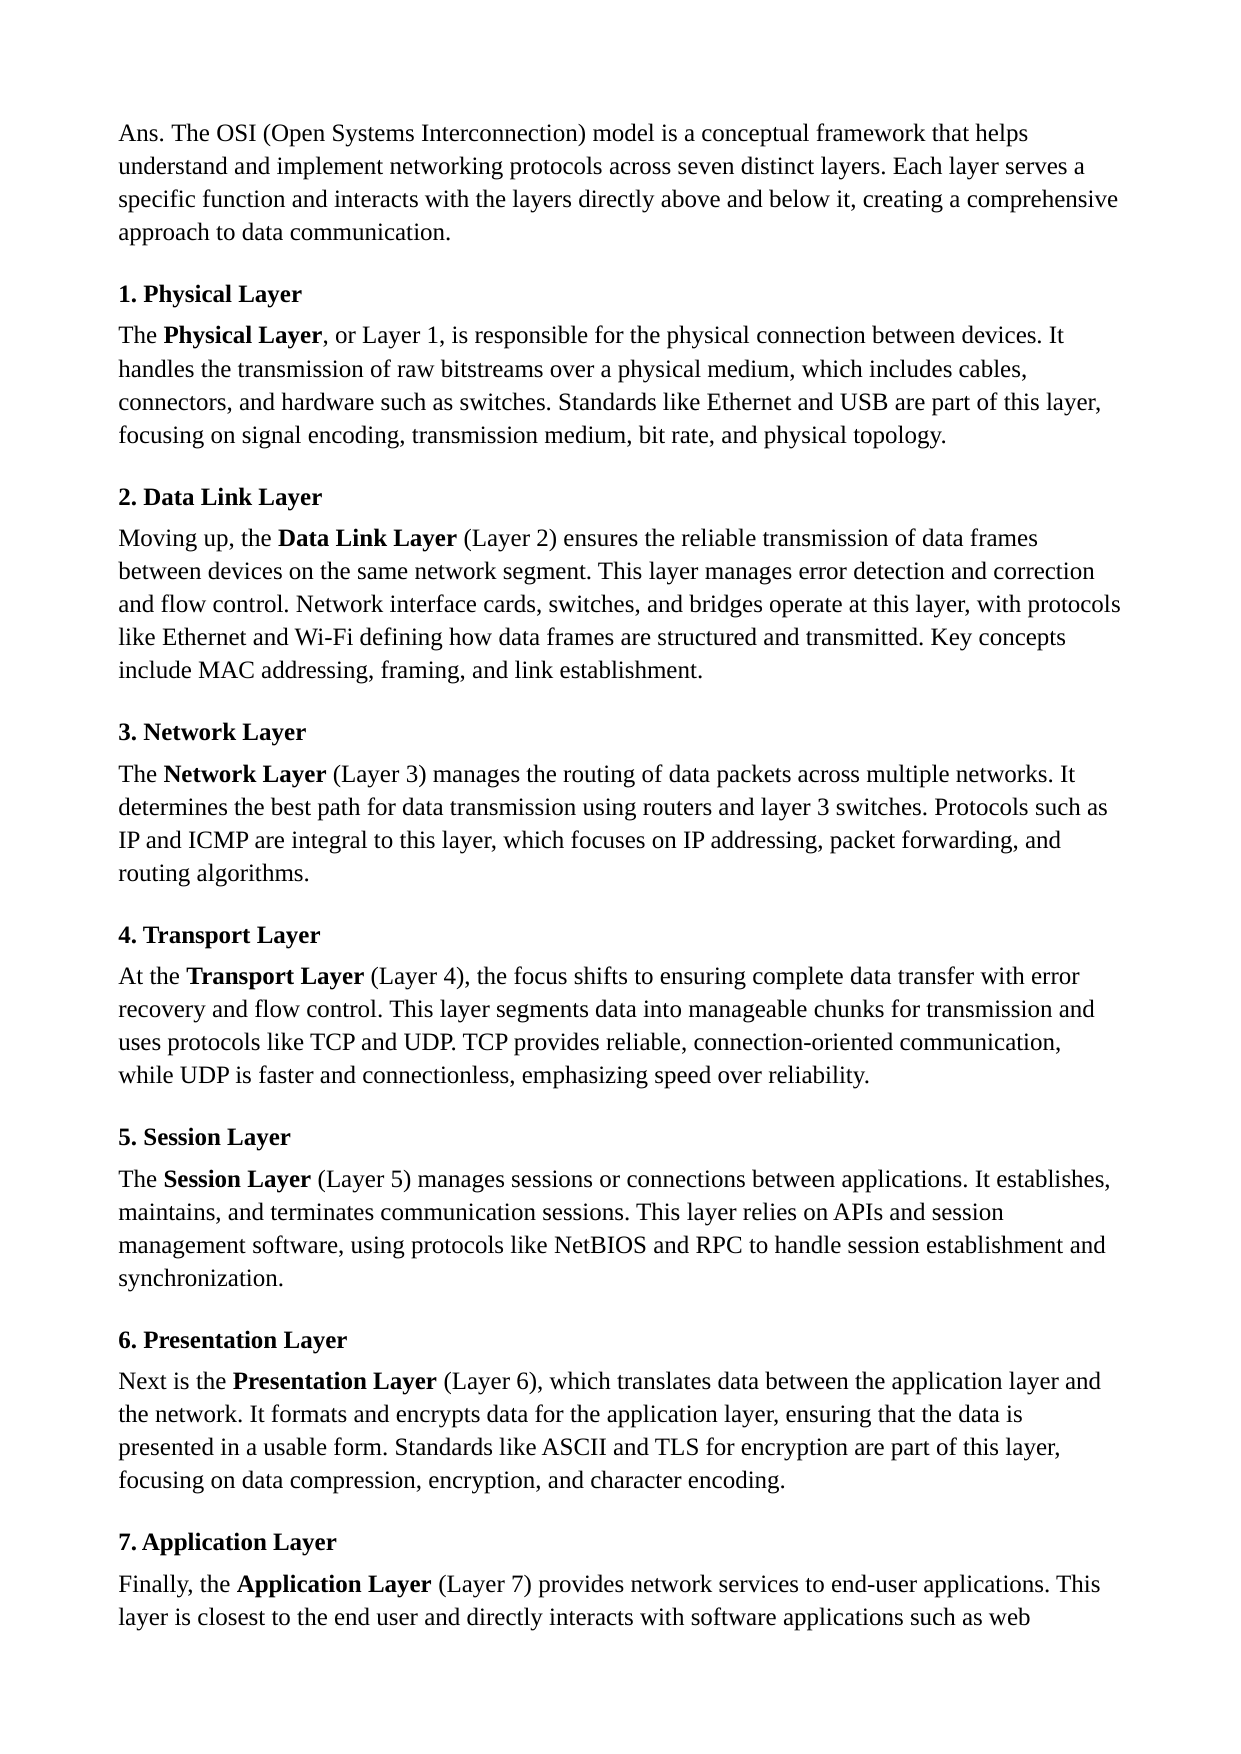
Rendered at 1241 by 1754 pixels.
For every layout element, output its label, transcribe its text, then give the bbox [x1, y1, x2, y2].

subtitle 6. Presentation Layer [118, 1325, 1122, 1354]
subtitle 2. Data Link Layer [118, 482, 1122, 511]
text At the Transport Layer (Layer 4), the focus shifts to ensuring complete data transfer with error recovery and flow control. This layer segments data into manageable chunks for transmission and uses protocols like TCP and UDP. TCP provides reliable, connection-oriented communication, while UDP is faster and connectionless, emphasizing speed over reliability. [118, 961, 1122, 1089]
text The Physical Layer, or Layer 1, is responsible for the physical connection between devices. It handles the transmission of raw bitstreams over a physical medium, which includes cables, connectors, and hardware such as switches. Standards like Ethernet and USB are part of this layer, focusing on signal encoding, transmission medium, bit rate, and physical topology. [118, 321, 1122, 448]
subtitle 4. Transport Layer [118, 920, 1122, 949]
text Moving up, the Data Link Layer (Layer 2) ensures the reliable transmission of data frames between devices on the same network segment. This layer manages error detection and correction and flow control. Network interface cards, switches, and bridges operate at this layer, with protocols like Ethernet and Wi-Fi defining how data frames are structured and transmitted. Key concepts include MAC addressing, framing, and link establishment. [118, 523, 1122, 684]
text Next is the Presentation Layer (Layer 6), which translates data between the application layer and the network. It formats and encrypts data for the application layer, ensuring that the data is presented in a usable form. Standards like ASCII and TLS for encryption are part of this layer, focusing on data compression, encryption, and character encoding. [118, 1366, 1122, 1494]
subtitle 3. Network Layer [118, 717, 1122, 746]
subtitle 7. Application Layer [118, 1527, 1122, 1556]
subtitle 1. Physical Layer [118, 279, 1122, 308]
subtitle 5. Session Layer [118, 1122, 1122, 1151]
text Ans. The OSI (Open Systems Interconnection) model is a conceptual framework that helps understand and implement networking protocols across seven distinct layers. Each layer serves a specific function and interacts with the layers directly above and below it, creating a comprehensive approach to data communication. [118, 118, 1122, 246]
text The Network Layer (Layer 3) manages the routing of data packets across multiple networks. It determines the best path for data transmission using routers and layer 3 switches. Protocols such as IP and ICMP are integral to this layer, which focuses on IP addressing, packet forwarding, and routing algorithms. [118, 759, 1122, 886]
text The Session Layer (Layer 5) manages sessions or connections between applications. It establishes, maintains, and terminates communication sessions. This layer relies on APIs and session management software, using protocols like NetBIOS and RPC to handle session establishment and synchronization. [118, 1164, 1122, 1291]
text Finally, the Application Layer (Layer 7) provides network services to end-user applications. This layer is closest to the end user and directly interacts with software applications such as web [118, 1569, 1122, 1630]
